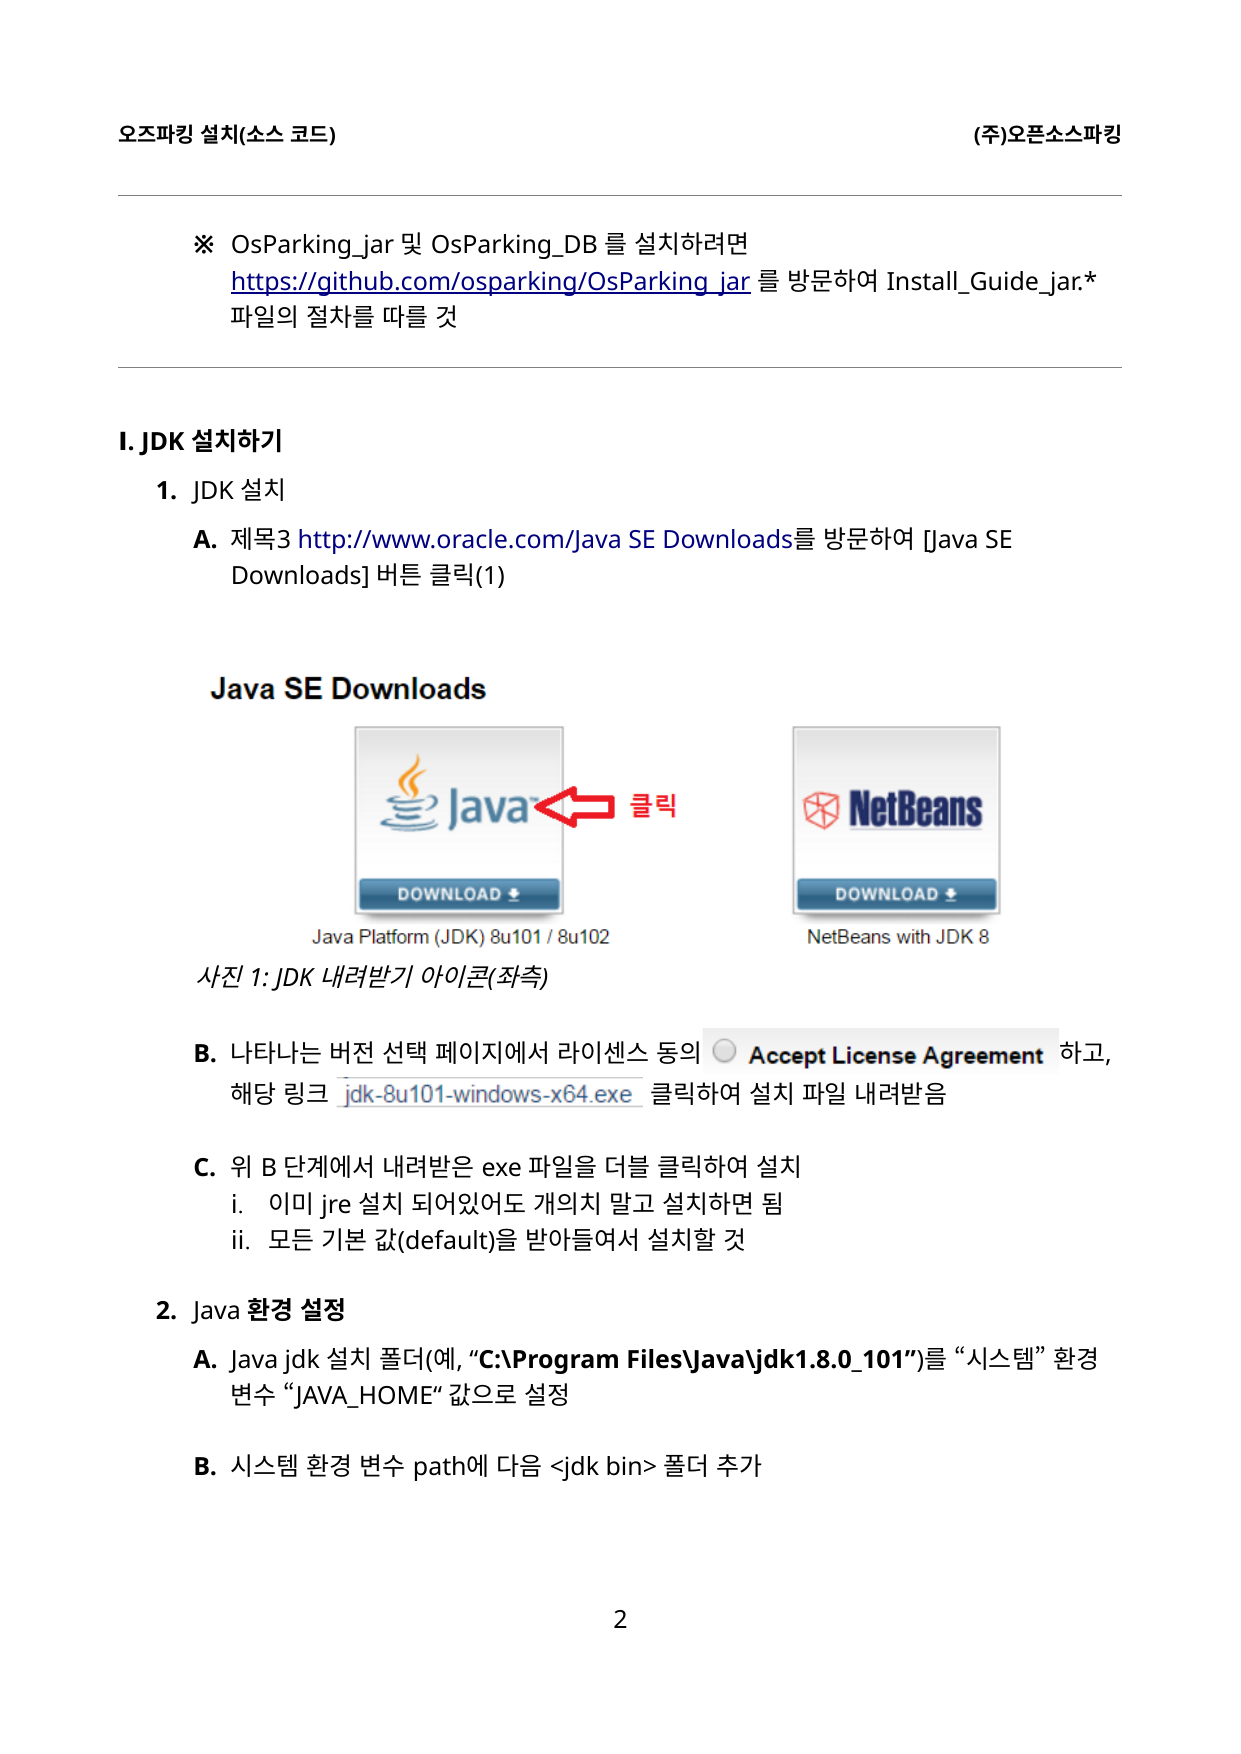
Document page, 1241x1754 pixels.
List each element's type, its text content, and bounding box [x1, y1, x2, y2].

list 나타나는 버전 선택 페이지에서 라이센스 동의하고, 해당 링크 클릭하여 설치 파일 내려받음 [193, 1028, 1122, 1148]
list 위 B 단계에서 내려받은 exe 파일을 더블 클릭하여 설치 [193, 1148, 1122, 1184]
list 이미 jre 설치 되어있어도 개의치 말고 설치하면 됨 [231, 1184, 1122, 1220]
list 제목3 http://www.oracle.com/Java SE Downloads를 방문하여 [Java SE Downloads] 버튼 클릭(사진 1) [193, 519, 1122, 609]
picture [195, 655, 1045, 958]
list OsParking_jar 및 OsParking_DB 를 설치하려면 https://github.com/osparking/OsParking_jar 를 방문하여 Install_Guide_jar.* 파일의 절차를 따를 것 [193, 225, 1122, 333]
picture [702, 1028, 1059, 1075]
picture [336, 1077, 643, 1114]
list 시스템 환경 변수 path에 다음 <jdk bin> 폴더 추가 [193, 1446, 1122, 1516]
text 사진 1: JDK 내려받기 아이콘(좌측) [196, 958, 1045, 994]
subtitle Ⅰ. JDK 설치하기 [118, 422, 1122, 458]
list 모든 기본 값(default)을 받아들여서 설치할 것 [231, 1220, 1122, 1257]
list Java 환경 설정 [156, 1291, 1122, 1327]
list JDK 설치 [156, 470, 1122, 507]
list Java jdk 설치 폴더(예, “C:\Program Files\Java\jdk1.8.0_101”)를 “시스템” 환경 변수 “JAVA_HOME“ 값으로 설정 [193, 1339, 1122, 1446]
